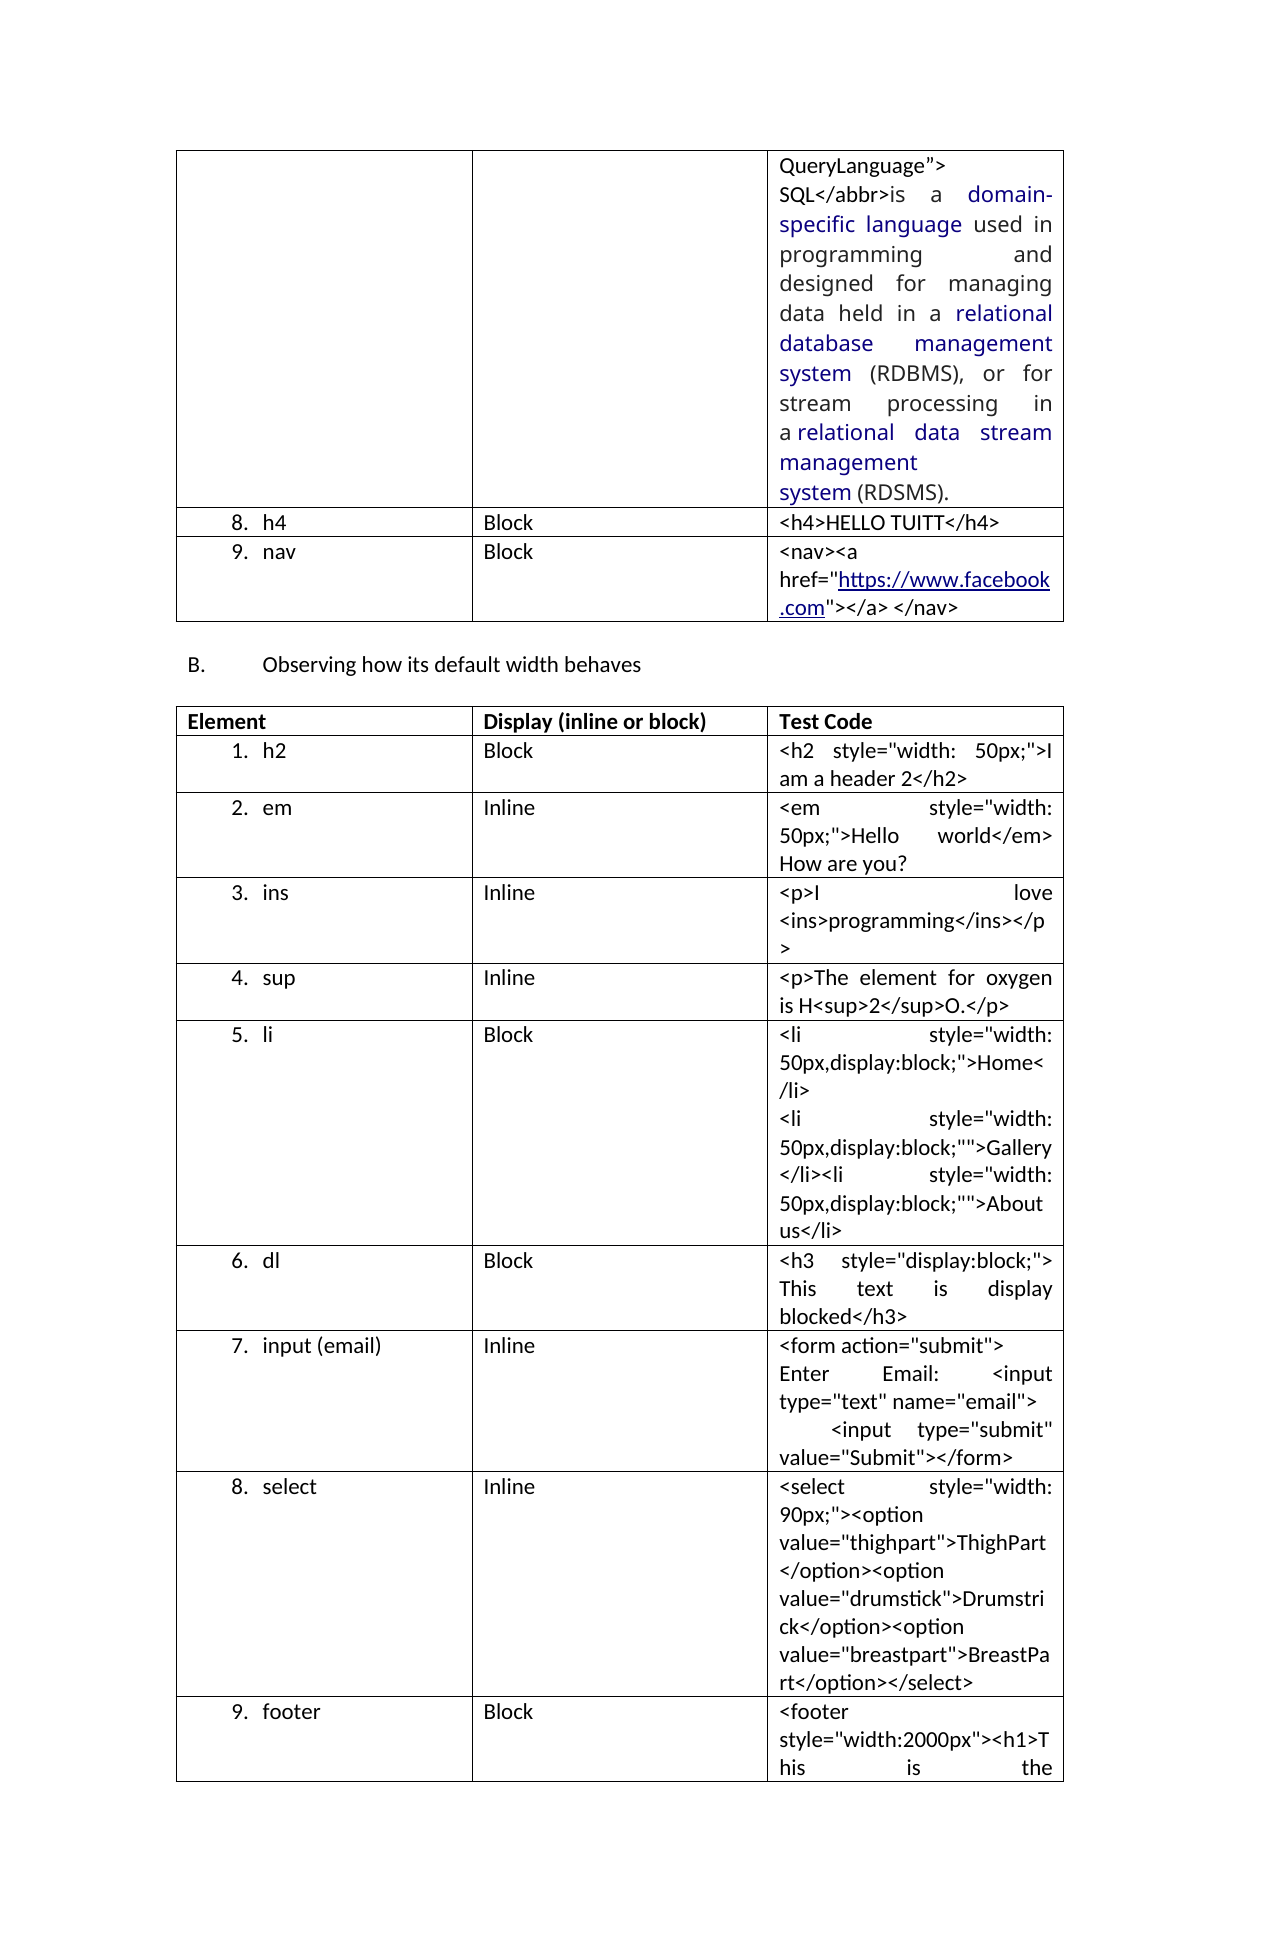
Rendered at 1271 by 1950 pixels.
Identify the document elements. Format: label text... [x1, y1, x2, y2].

table_cell Block [473, 1246, 767, 1330]
table_cell select [177, 1472, 472, 1696]
table_cell Block [757, 508, 767, 536]
table_cell Block [473, 736, 767, 792]
table_cell Inline [473, 964, 767, 1019]
table_cell <p>I love <ins>programming</ins></p> [768, 878, 779, 962]
table_header Test Code [768, 707, 779, 735]
table_cell Block [473, 1021, 767, 1245]
table_cell footer [177, 1697, 472, 1781]
table_cell Block [473, 1697, 767, 1781]
table_cell ins [177, 878, 472, 962]
table_cell Inline [473, 878, 767, 962]
table_cell dl [177, 1246, 472, 1330]
table_cell em [177, 793, 472, 877]
table_cell nav [177, 537, 472, 621]
list Observing how its default width behaves [187, 650, 1083, 678]
table_header Element [461, 707, 472, 735]
table_header Element [177, 707, 187, 735]
table_cell h2 [177, 736, 472, 792]
table_cell Inline [473, 151, 767, 507]
table_header Test Code [1053, 707, 1063, 735]
table_cell li [177, 1021, 472, 1245]
table_cell sup [177, 964, 472, 1019]
table_cell Inline [473, 1331, 767, 1471]
table_cell abbr [177, 151, 472, 507]
table_cell h4 [461, 508, 472, 536]
table_cell Block [473, 537, 767, 621]
table_cell Block [473, 508, 483, 536]
table_cell Inline [473, 793, 767, 877]
table_cell Inline [473, 1472, 767, 1696]
table_cell <p>I love <ins>programming</ins></p> [1053, 878, 1063, 962]
table_cell input (email) [177, 1331, 472, 1471]
